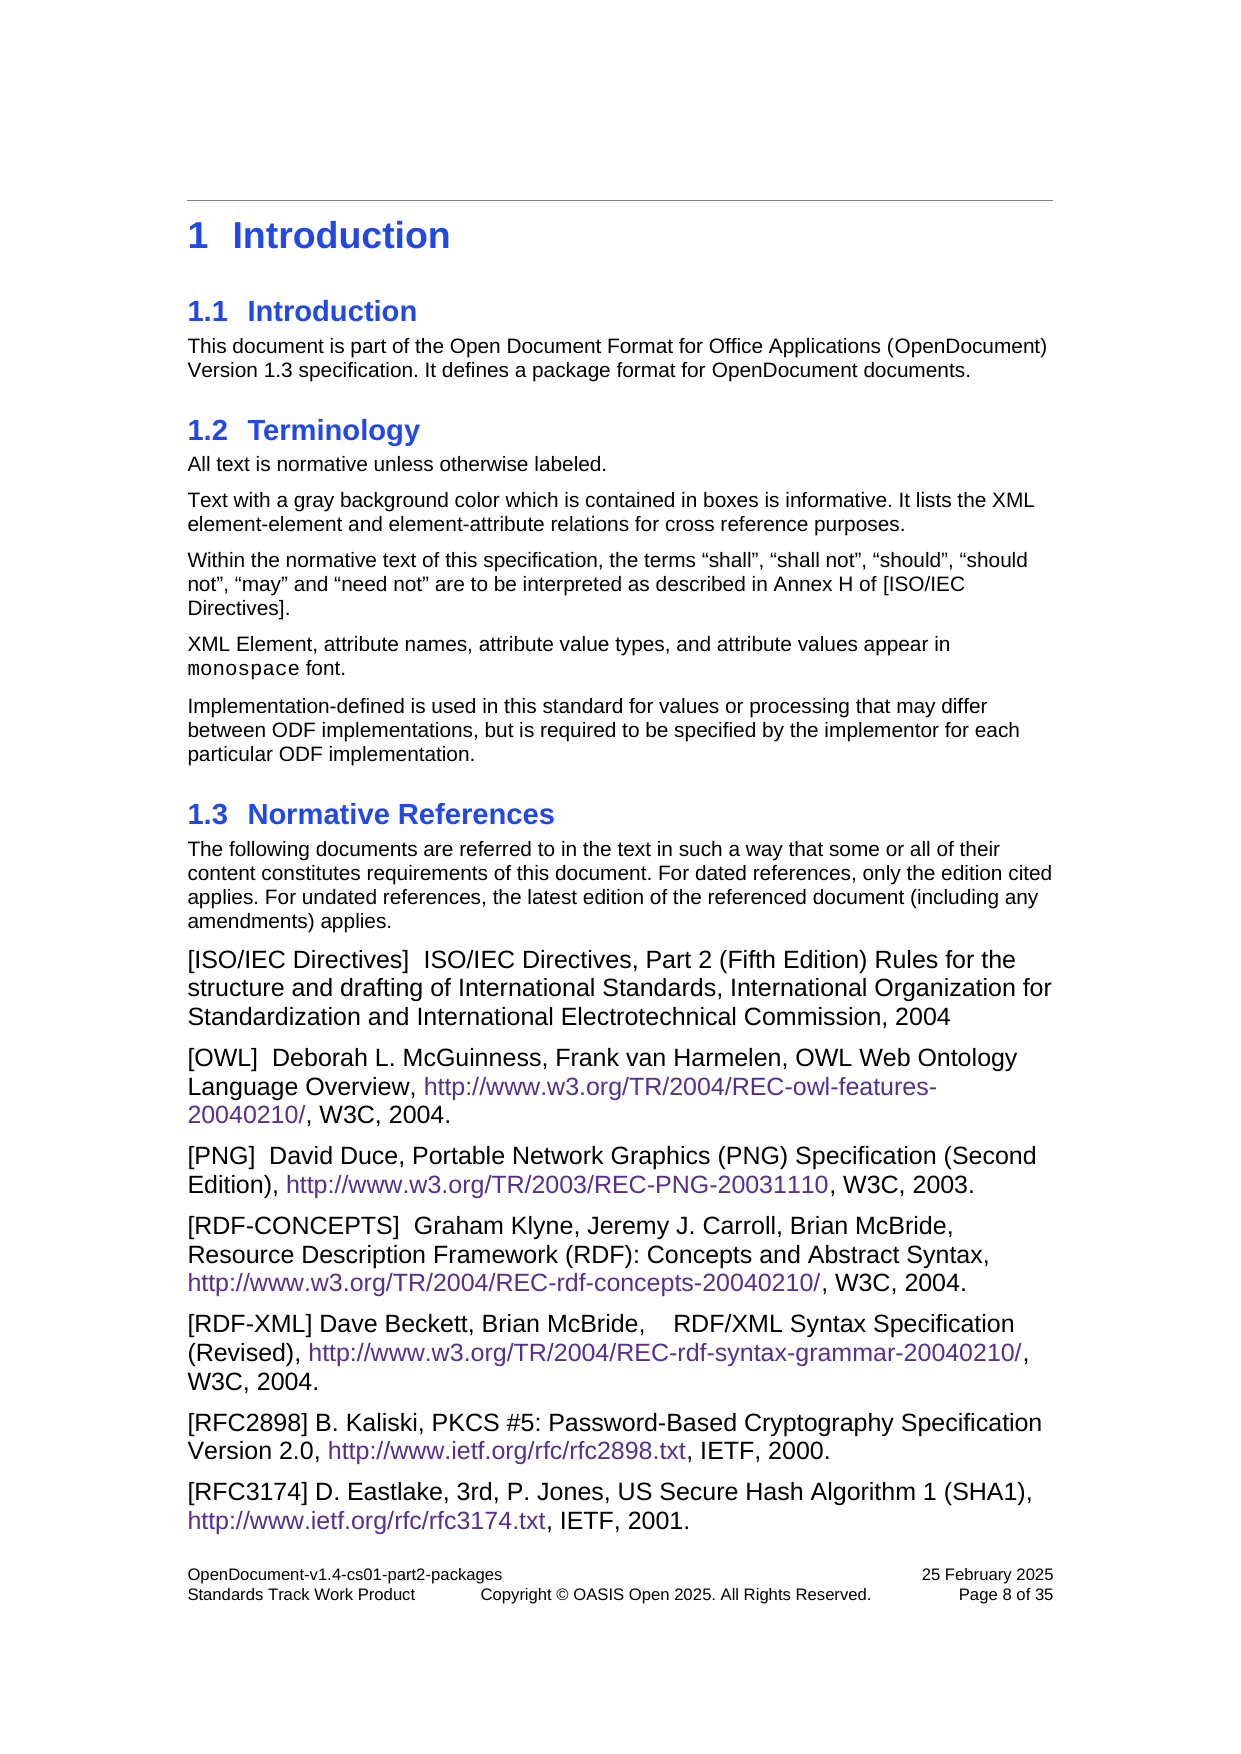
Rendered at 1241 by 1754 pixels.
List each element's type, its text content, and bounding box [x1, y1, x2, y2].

text [ISO/IEC Directives] ISO/IEC Directives, Part 2 (Fifth Edition) Rules for the structure and drafting of International Standards, International Organization for Standardization and International Electrotechnical Commission, 2004 [187, 944, 1053, 1031]
text XML Element, attribute names, attribute value types, and attribute values appear in monospace font. [187, 632, 1053, 682]
text [RFC2898] B. Kaliski, PKCS #5: Password-Based Cryptography Specification Version 2.0, http://www.ietf.org/rfc/rfc2898.txt, IETF, 2000. [187, 1407, 1053, 1465]
text [RDF-CONCEPTS] Graham Klyne, Jeremy J. Carroll, Brian McBride, Resource Description Framework (RDF): Concepts and Abstract Syntax, http://www.w3.org/TR/2004/REC-rdf-concepts-20040210/, W3C, 2004. [187, 1211, 1053, 1297]
text [PNG] David Duce, Portable Network Graphics (PNG) Specification (Second Edition), http://www.w3.org/TR/2003/REC-PNG-20031110, W3C, 2003. [187, 1141, 1053, 1199]
text Text with a gray background color which is contained in boxes is informative. It lists the XML element-element and element-attribute relations for cross reference purposes. [187, 488, 1053, 536]
text The following documents are referred to in the text in such a way that some or all of their content constitutes requirements of this document. For dated references, only the edition cited applies. For undated references, the latest edition of the referenced document (including any amendments) applies. [187, 837, 1053, 932]
subtitle Introduction [187, 294, 1053, 328]
text All text is normative unless otherwise labeled. [187, 452, 1053, 476]
text Implementation-defined is used in this standard for values or processing that may differ between ODF implementations, but is required to be specified by the implementor for each particular ODF implementation. [187, 694, 1053, 766]
text Within the normative text of this specification, the terms “shall”, “shall not”, “should”, “should not”, “may” and “need not” are to be interpreted as described in Annex H of [ISO/IEC Directives]. [187, 548, 1053, 620]
subtitle Terminology [187, 413, 1053, 446]
text This document is part of the Open Document Format for Office Applications (OpenDocument) Version 1.3 specification. It defines a package format for OpenDocument documents. [187, 334, 1053, 382]
subtitle Normative References [187, 797, 1053, 831]
text [RDF-XML] Dave Beckett, Brian McBride, RDF/XML Syntax Specification (Revised), http://www.w3.org/TR/2004/REC-rdf-syntax-grammar-20040210/, W3C, 2004. [187, 1309, 1053, 1395]
text [OWL] Deborah L. McGuinness, Frank van Harmelen, OWL Web Ontology Language Overview, http://www.w3.org/TR/2004/REC-owl-features-20040210/, W3C, 2004. [187, 1043, 1053, 1129]
text [RFC3174] D. Eastlake, 3rd, P. Jones, US Secure Hash Algorithm 1 (SHA1), http://www.ietf.org/rfc/rfc3174.txt, IETF, 2001. [187, 1477, 1053, 1534]
subtitle Introduction [187, 201, 1053, 257]
